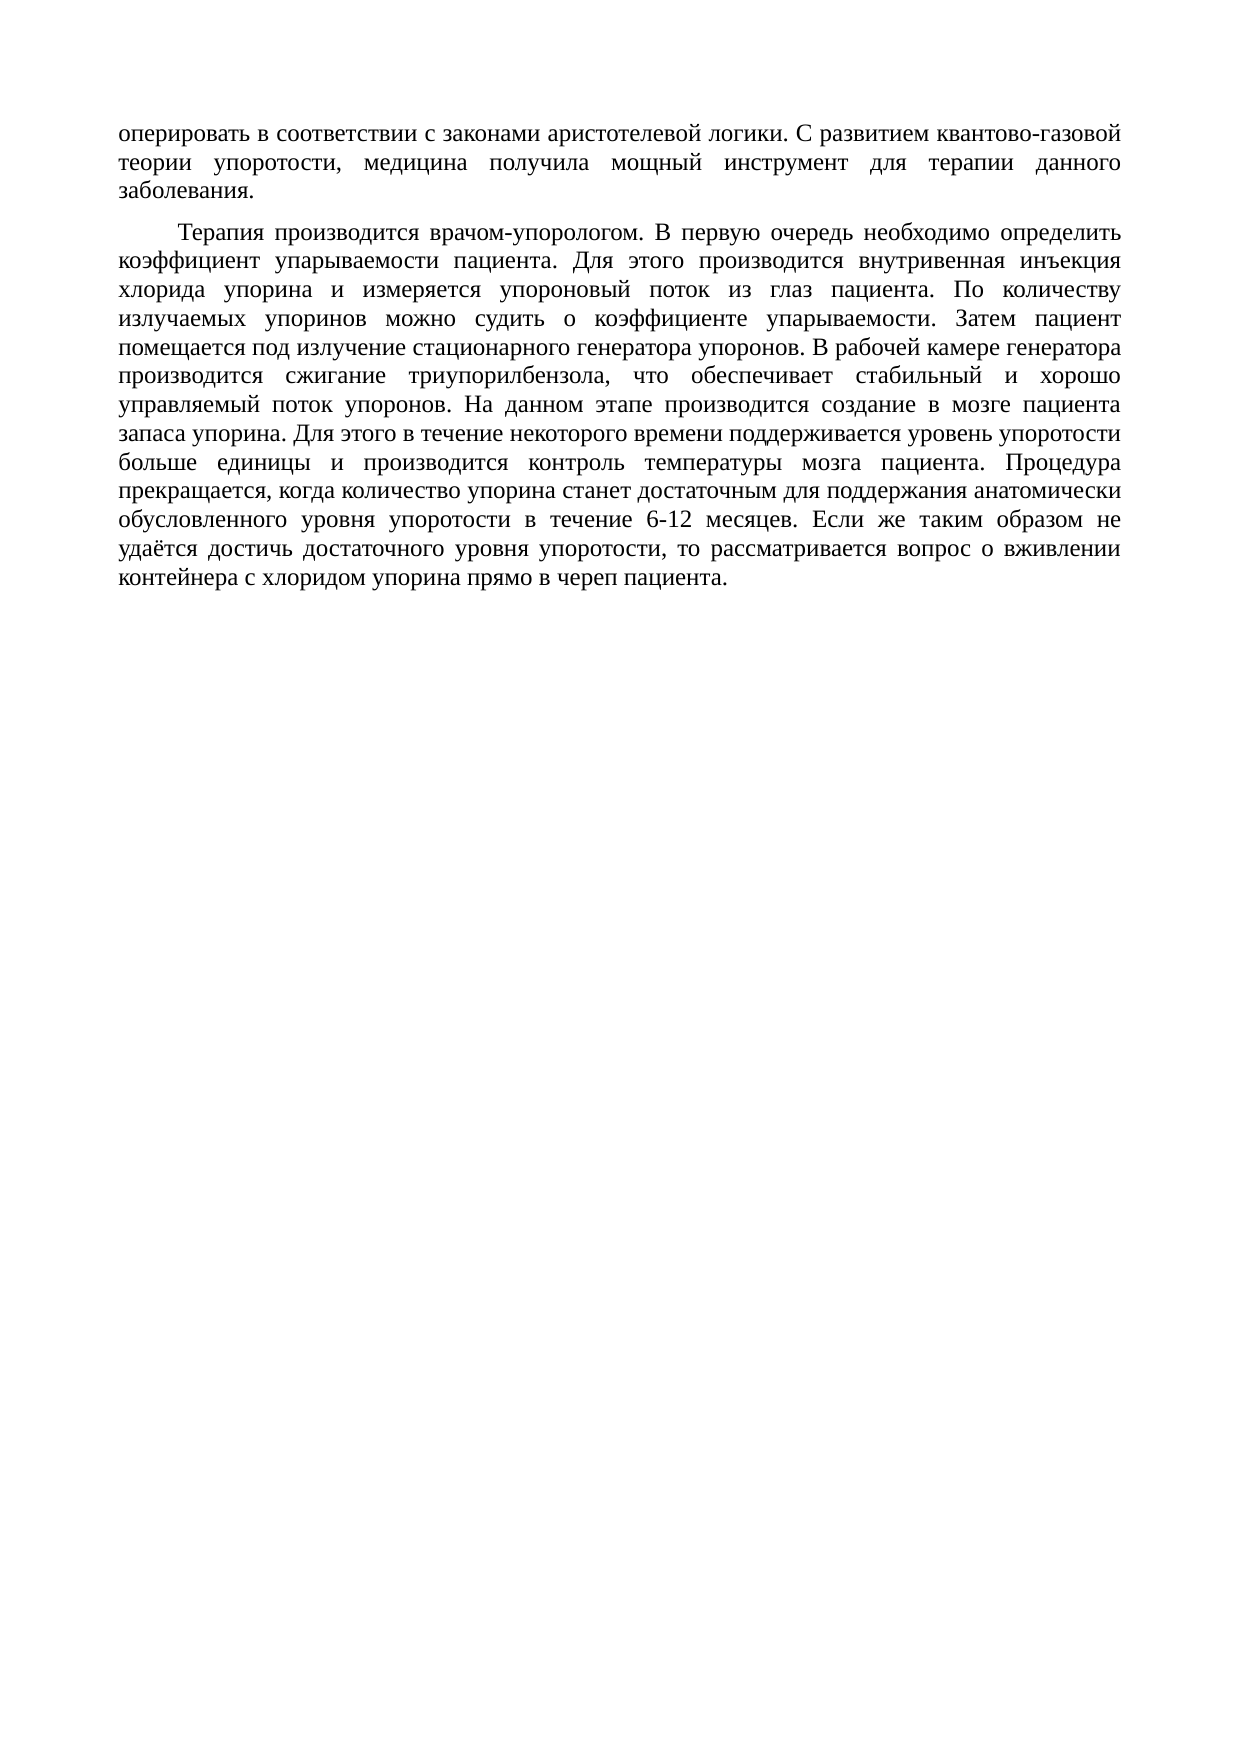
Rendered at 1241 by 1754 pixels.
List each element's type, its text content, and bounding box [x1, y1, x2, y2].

text оперировать в соответствии с законами аристотелевой логики. С развитием квантово-газовой теории упоротости, медицина получила мощный инструмент для терапии данного заболевания. [118, 118, 1122, 204]
text Терапия производится врачом-упорологом. В первую очередь необходимо определить коэффициент упарываемости пациента. Для этого производится внутривенная инъекция хлорида упорина и измеряется упороновый поток из глаз пациента. По количеству излучаемых упоринов можно судить о коэффициенте упарываемости. Затем пациент помещается под излучение стационарного генератора упоронов. В рабочей камере генератора производится сжигание триупорилбензола, что обеспечивает стабильный и хорошо управляемый поток упоронов. На данном этапе производится создание в мозге пациента запаса упорина. Для этого в течение некоторого времени поддерживается уровень упоротости больше единицы и производится контроль температуры мозга пациента. Процедура прекращается, когда количество упорина станет достаточным для поддержания анатомически обусловленного уровня упоротости в течение 6-12 месяцев. Если же таким образом не удаётся достичь достаточного уровня упоротости, то рассматривается вопрос о вживлении контейнера с хлоридом упорина прямо в череп пациента. [118, 217, 1122, 591]
